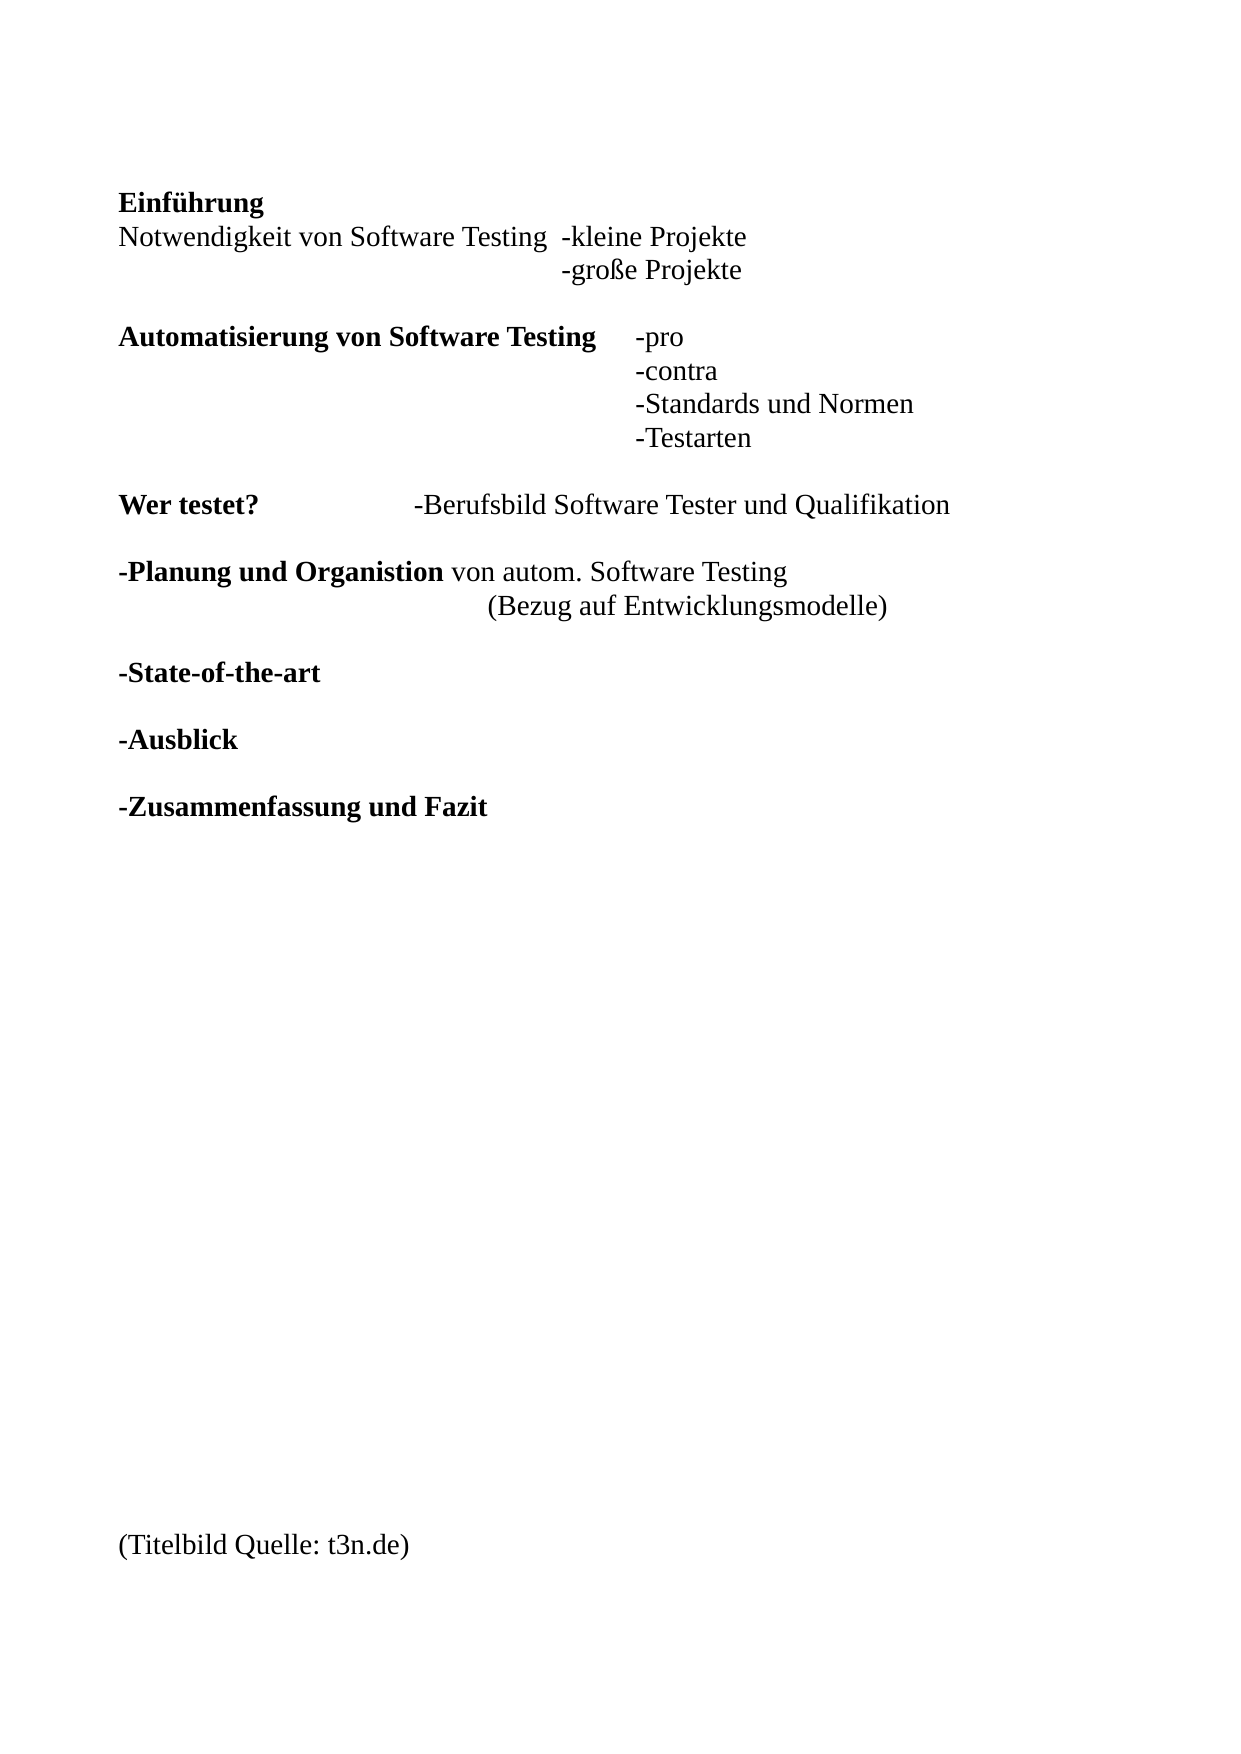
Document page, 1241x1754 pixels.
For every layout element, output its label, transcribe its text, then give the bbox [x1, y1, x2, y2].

text -State-of-the-art [118, 655, 1122, 688]
text -Standards und Normen [118, 386, 1122, 420]
text -contra [118, 353, 1122, 386]
text -Ausblick [118, 722, 1122, 755]
text Wer testet? -Berufsbild Software Tester und Qualifikation [118, 487, 1122, 521]
text -Testarten [118, 420, 1122, 453]
text -Planung und Organistion von autom. Software Testing [118, 554, 1122, 588]
text Einführung [118, 185, 1122, 219]
text Automatisierung von Software Testing -pro [118, 319, 1122, 353]
text Notwendigkeit von Software Testing -kleine Projekte -große Projekte [118, 219, 1122, 286]
text -Zusammenfassung und Fazit [118, 789, 1122, 822]
text (Bezug auf Entwicklungsmodelle) [118, 588, 1122, 621]
text (Titelbild Quelle: t3n.de) [118, 1527, 1122, 1560]
